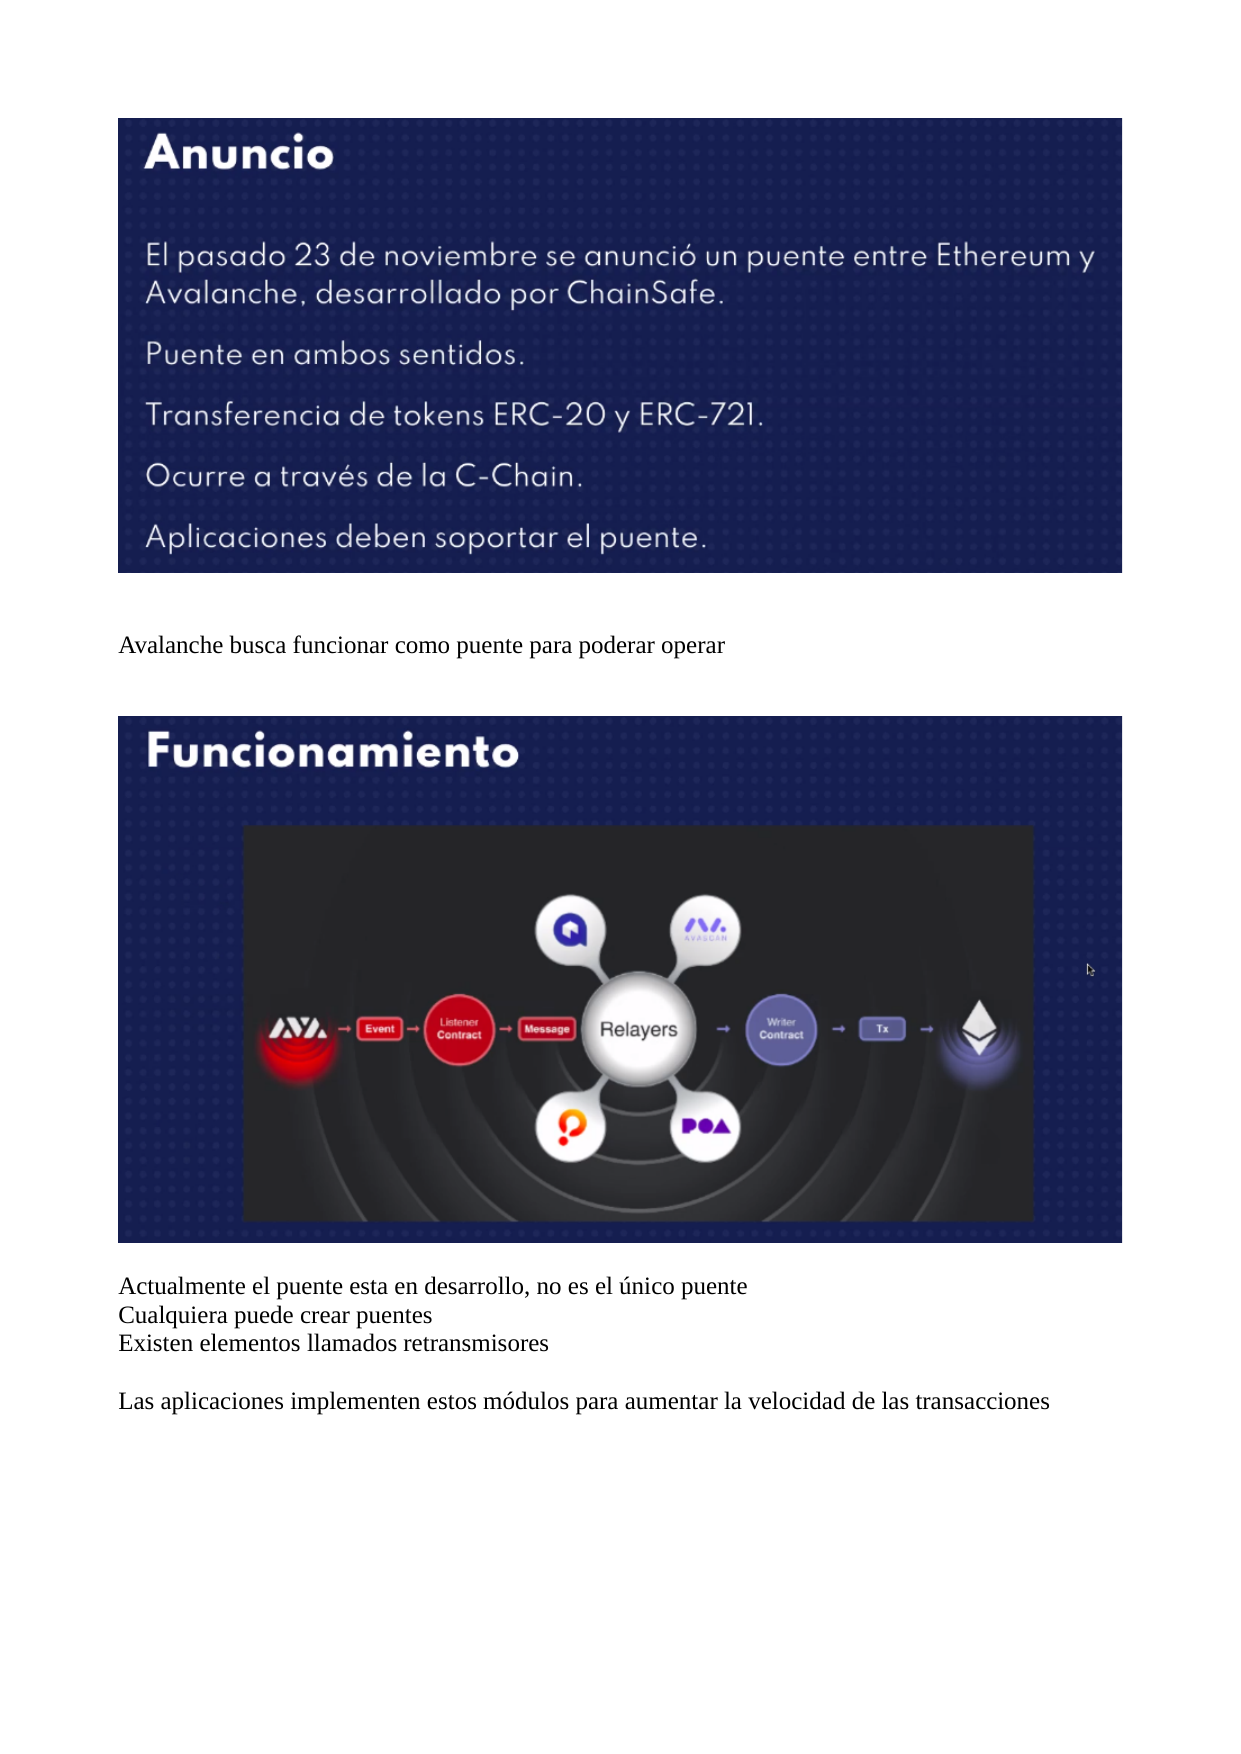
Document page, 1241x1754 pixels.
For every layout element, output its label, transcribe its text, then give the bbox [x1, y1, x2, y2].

text Actualmente el puente esta en desarrollo, no es el único puente [118, 1271, 1122, 1300]
picture [118, 118, 1123, 573]
text Las aplicaciones implementen estos módulos para aumentar la velocidad de las transacciones [118, 1386, 1122, 1415]
text Existen elementos llamados retransmisores [118, 1328, 1122, 1357]
text Cualquiera puede crear puentes [118, 1300, 1122, 1328]
picture [118, 716, 1123, 1243]
text Avalanche busca funcionar como puente para poderar operar [118, 630, 1122, 659]
